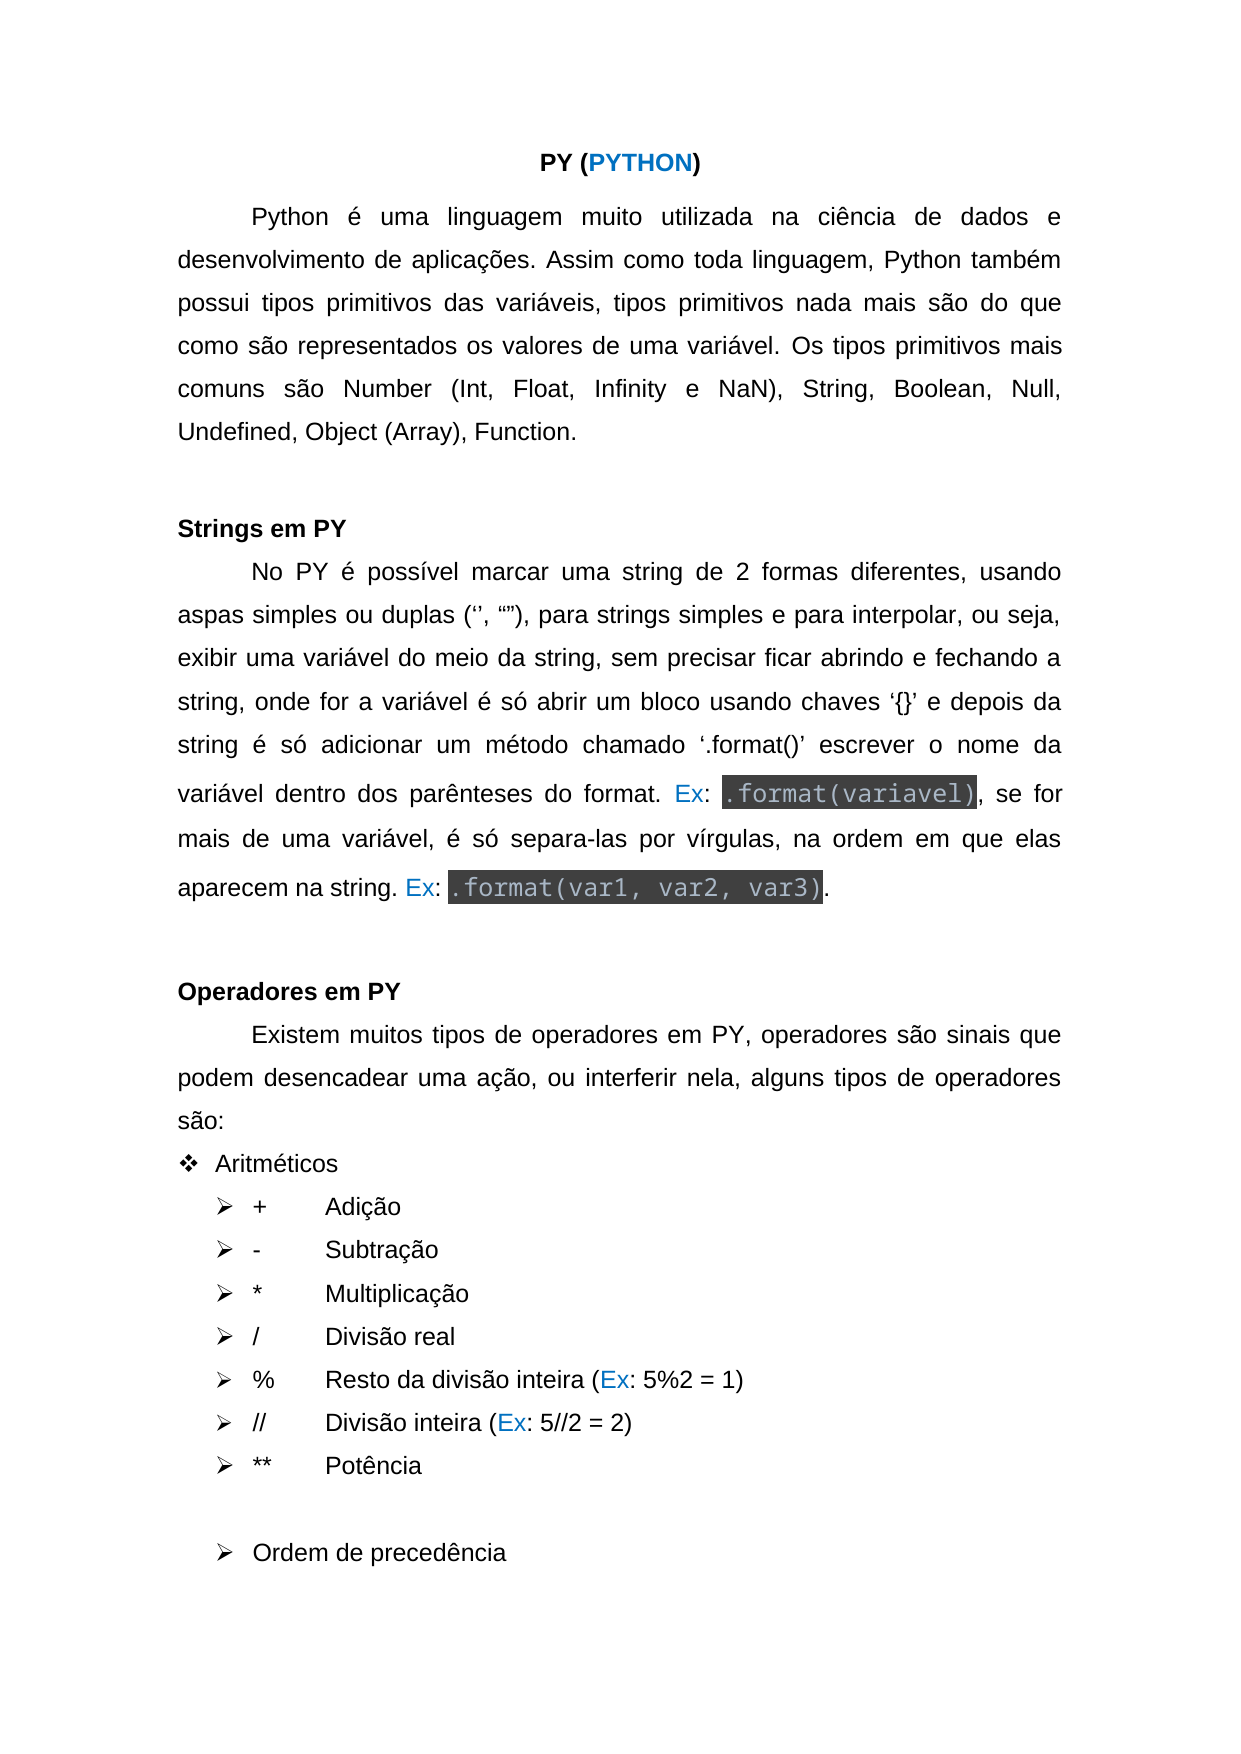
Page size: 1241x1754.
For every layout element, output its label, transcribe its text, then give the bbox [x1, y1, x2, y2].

list Ordem de precedência [215, 1538, 1063, 1567]
list / Divisão real [215, 1322, 1063, 1351]
list ** Potência [215, 1451, 1063, 1480]
text Existem muitos tipos de operadores em PY, operadores são sinais que podem desencadear uma ação, ou interferir nela, alguns tipos de operadores são: [177, 1019, 1063, 1134]
text Python é uma linguagem muito utilizada na ciência de dados e desenvolvimento de aplicações. Assim como toda linguagem, Python também possui tipos primitivos das variáveis, tipos primitivos nada mais são do que como são representados os valores de uma variável. Os tipos primitivos mais comuns são Number (Int, Float, Infinity e NaN), String, Boolean, Null, Undefined, Object (Array), Function. [177, 201, 1063, 446]
list Aritméticos [177, 1149, 1063, 1178]
list * Multiplicação [215, 1279, 1063, 1307]
list - Subtração [215, 1235, 1063, 1264]
list + Adição [215, 1192, 1063, 1221]
text Operadores em PY [177, 976, 1063, 1005]
text Strings em PY [177, 514, 1063, 543]
list % Resto da divisão inteira (Ex: 5%2 = 1) [215, 1365, 1063, 1394]
text PY (PYTHON) [177, 148, 1063, 176]
list // Divisão inteira (Ex: 5//2 = 2) [215, 1408, 1063, 1437]
text No PY é possível marcar uma string de 2 formas diferentes, usando aspas simples ou duplas (‘’, “”), para strings simples e para interpolar, ou seja, exibir uma variável do meio da string, sem precisar ficar abrindo e fechando a string, onde for a variável é só abrir um bloco usando chaves ‘{}’ e depois da string é só adicionar um método chamado ‘.format()’ escrever o nome da variável dentro dos parênteses do format. Ex: .format(variavel), se for mais de uma variável, é só separa-las por vírgulas, na ordem em que elas aparecem na string. Ex: .format(var1, var2, var3). [177, 557, 1063, 904]
